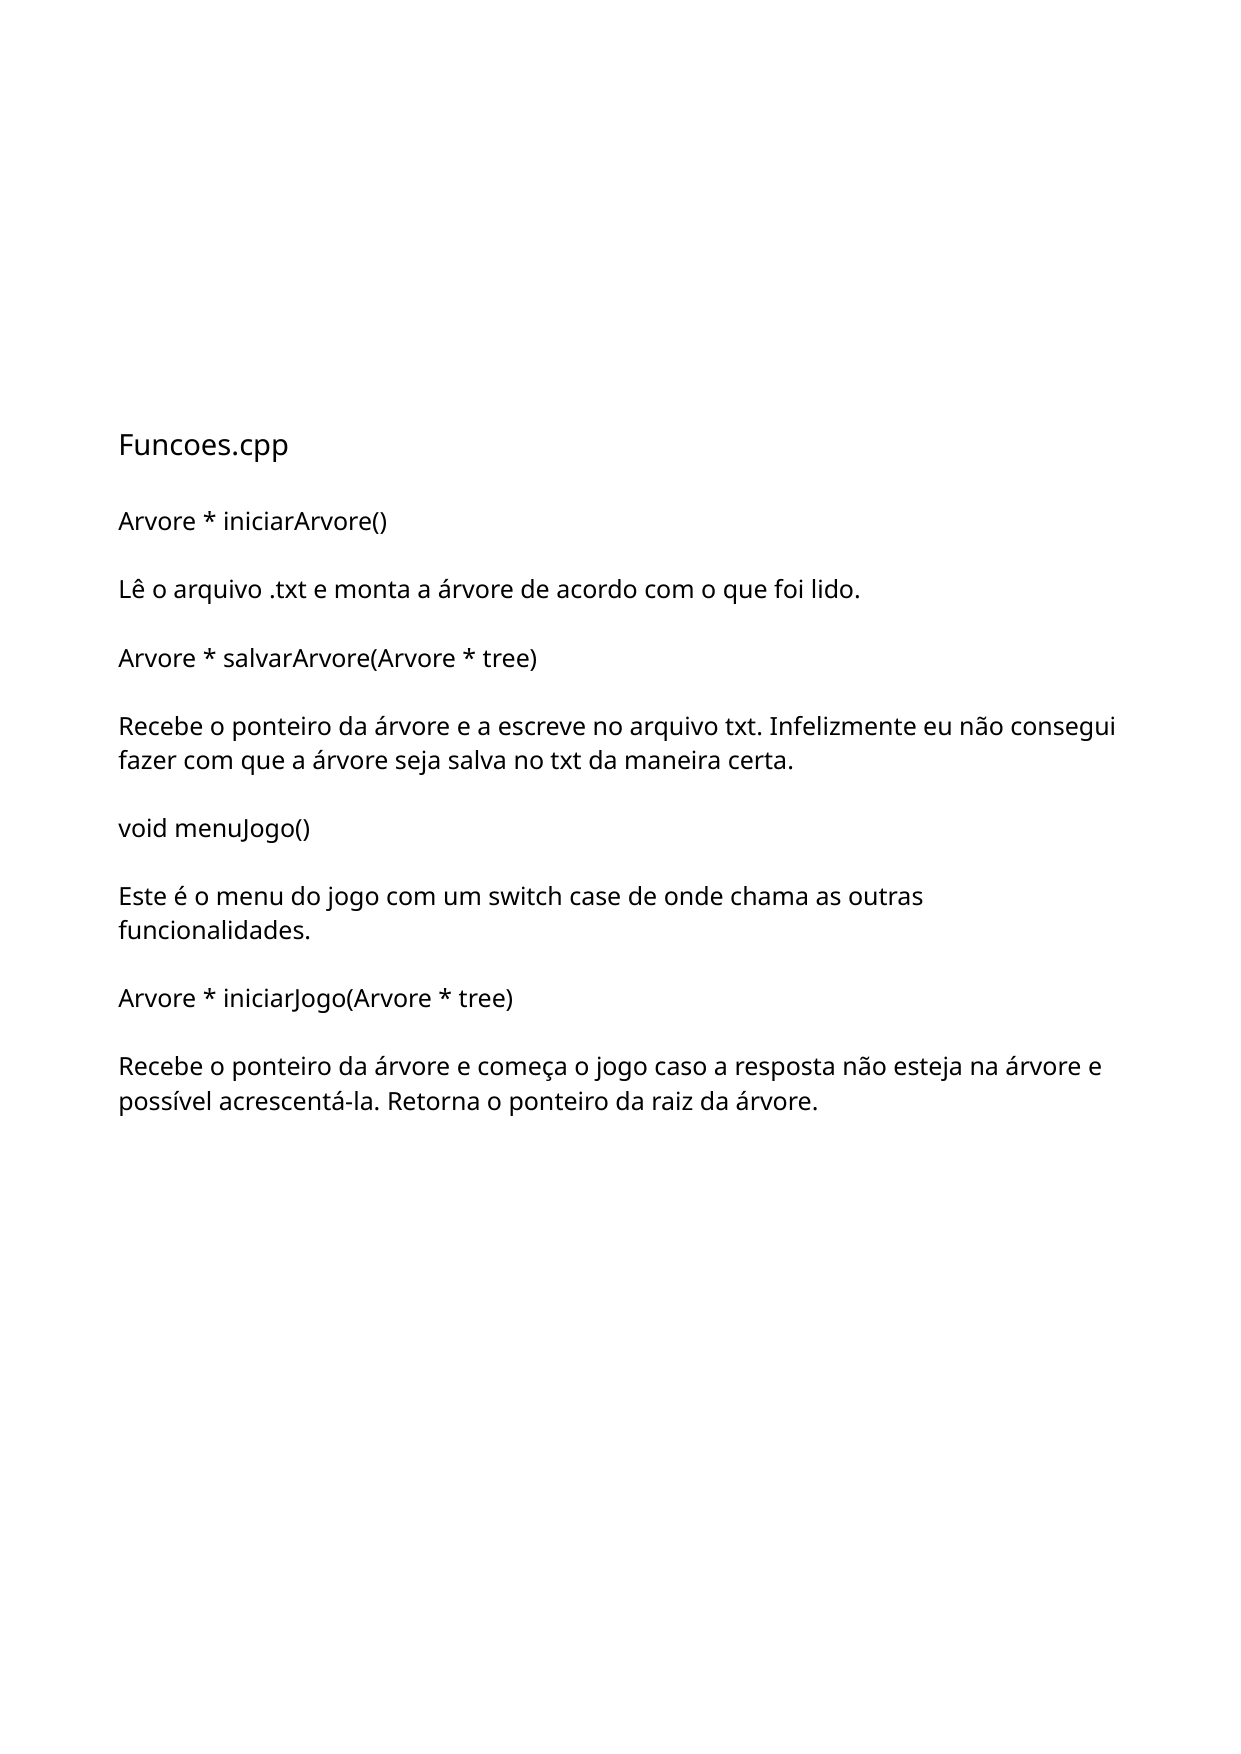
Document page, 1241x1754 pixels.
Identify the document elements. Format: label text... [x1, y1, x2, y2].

text Lê o arquivo .txt e monta a árvore de acordo com o que foi lido. [118, 572, 1122, 606]
text Recebe o ponteiro da árvore e começa o jogo caso a resposta não esteja na árvore e possível acrescentá-la. Retorna o ponteiro da raiz da árvore. [118, 1049, 1122, 1117]
text Recebe o ponteiro da árvore e a escreve no arquivo txt. Infelizmente eu não consegui fazer com que a árvore seja salva no txt da maneira certa. [118, 708, 1122, 777]
text Funcoes.cpp [118, 425, 1122, 464]
text Este é o menu do jogo com um switch case de onde chama as outras funcionalidades. [118, 879, 1122, 947]
text Arvore * salvarArvore(Arvore * tree) [118, 640, 1122, 674]
text Arvore * iniciarArvore() [118, 504, 1122, 538]
text Arvore * iniciarJogo(Arvore * tree) [118, 981, 1122, 1015]
text void menuJogo() [118, 811, 1122, 845]
